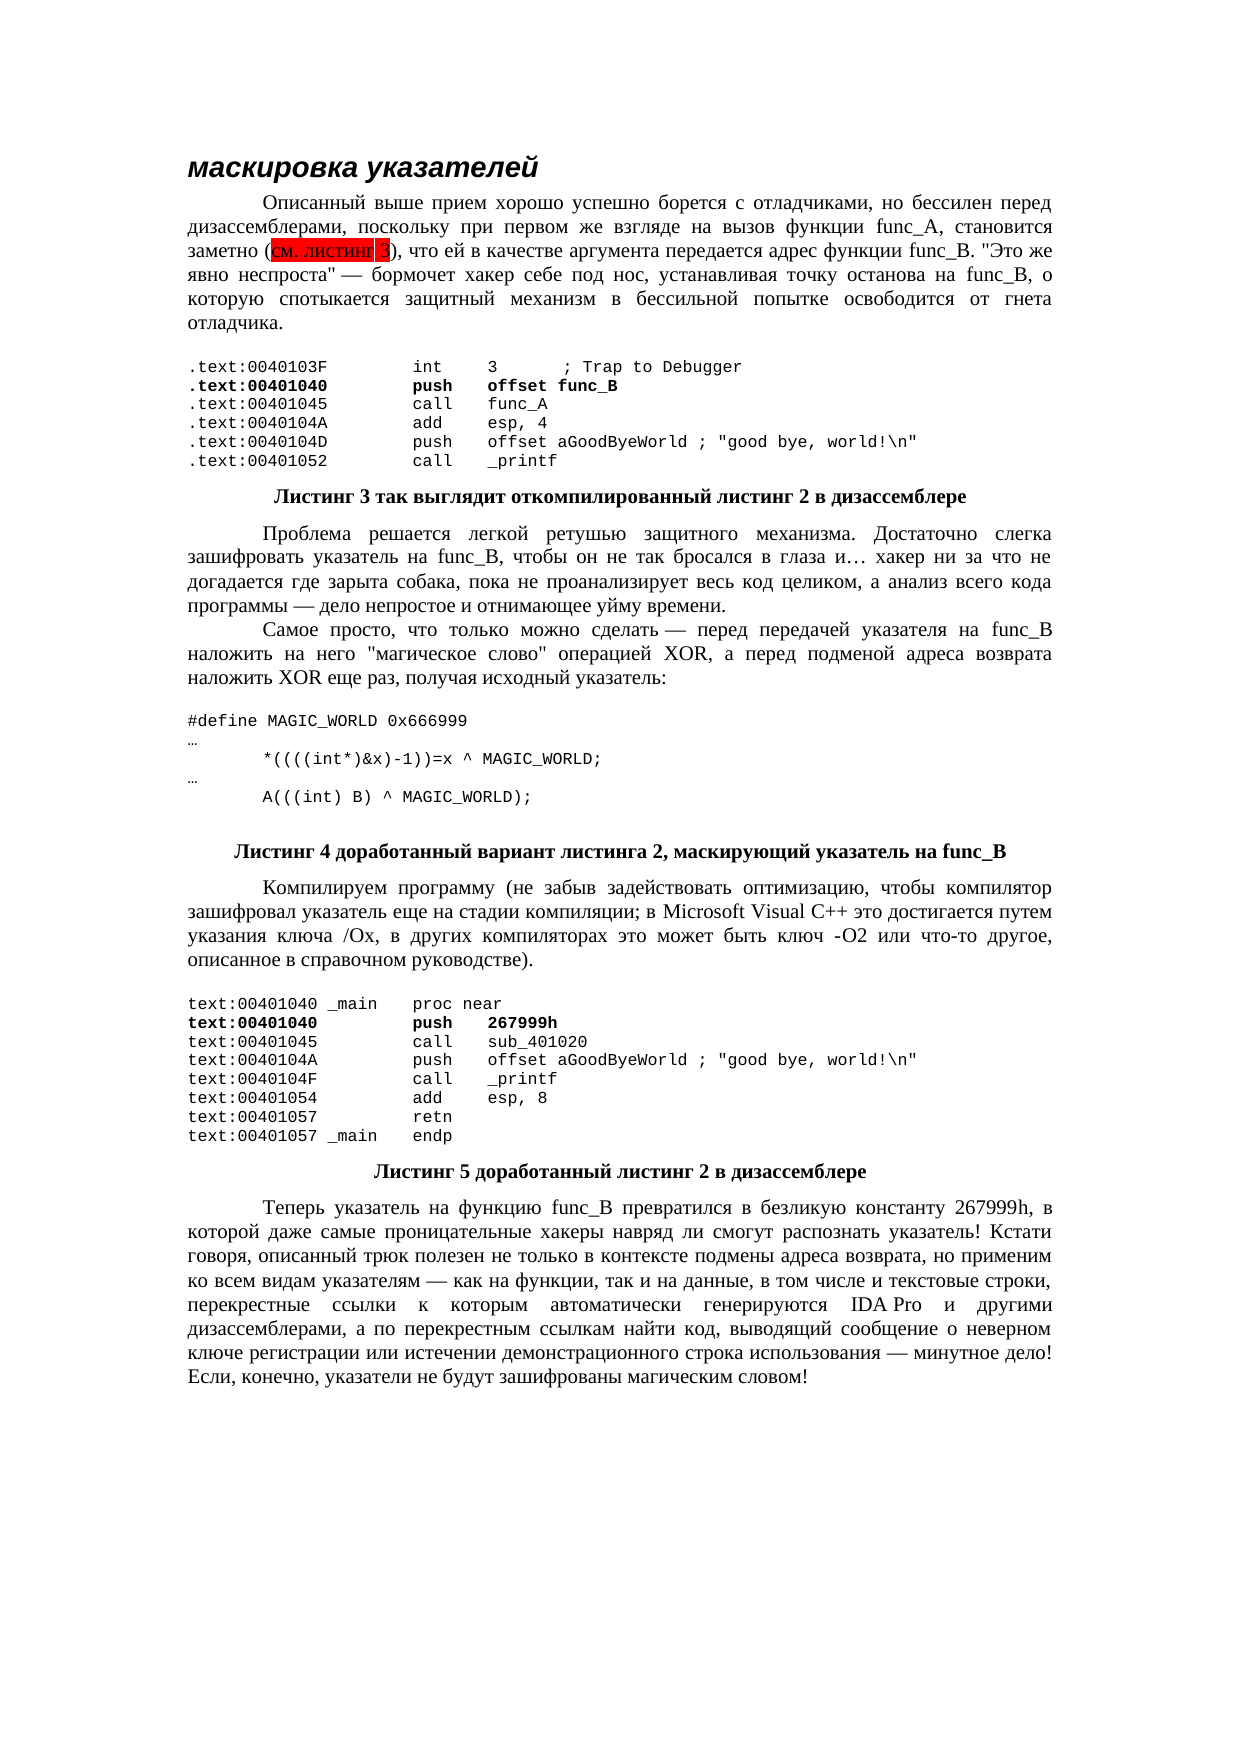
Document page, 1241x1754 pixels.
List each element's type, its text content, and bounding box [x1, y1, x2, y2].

text Листинг 3 так выглядит откомпилированный листинг 2 в дизассемблере [187, 484, 1053, 508]
text Проблема решается легкой ретушью защитного механизма. Достаточно слегка зашифровать указатель на func_B, чтобы он не так бросался в глаза и… хакер ни за что не догадается где зарыта собака, пока не проанализирует весь код целиком, а анализ всего кода программы — дело непростое и отнимающее уйму времени. [187, 520, 1053, 617]
text #define MAGIC_WORLD 0x666999 [187, 713, 1053, 732]
text text:00401040 _main proc near [187, 995, 1053, 1014]
text *((((int*)&x)-1))=x ^ MAGIC_WORLD; [187, 751, 1053, 769]
text .text:00401040 push offset func_B [187, 377, 1053, 396]
text text:0040104F call _printf [187, 1071, 1053, 1090]
text text:00401054 add esp, 8 [187, 1090, 1053, 1108]
text … [187, 732, 1053, 751]
text .text:00401045 call func_A [187, 396, 1053, 415]
text text:00401045 call sub_401020 [187, 1033, 1053, 1052]
text .text:0040103F int 3 ; Trap to Debugger [187, 358, 1053, 377]
text text:00401057 _main endp [187, 1127, 1053, 1146]
text Компилируем программу (не забыв задействовать оптимизацию, чтобы компилятор зашифровал указатель еще на стадии компиляции; в Microsoft Visual C++ это достигается путем указания ключа /Ox, в других компиляторах это может быть ключ -O2 или что-то другое, описанное в справочном руководстве). [187, 875, 1053, 971]
text Описанный выше прием хорошо успешно борется с отладчиками, но бессилен перед дизассемблерами, поскольку при первом же взгляде на вызов функции func_A, становится заметно (см. листинг 3), что ей в качестве аргумента передается адрес функции func_B. "Это же явно неспроста" — бормочет хакер себе под нос, устанавливая точку останова на func_B, о которую спотыкается защитный механизм в бессильной попытке освободится от гнета отладчика. [187, 190, 1053, 334]
text Теперь указатель на функцию func_B превратился в безликую константу 267999h, в которой даже самые проницательные хакеры навряд ли смогут распознать указатель! Кстати говоря, описанный трюк полезен не только в контексте подмены адреса возврата, но применим ко всем видам указателям — как на функции, так и на данные, в том числе и текстовые строки, перекрестные ссылки к которым автоматически генерируются IDA Pro и другими дизассемблерами, а по перекрестным ссылкам найти код, выводящий сообщение о неверном ключе регистрации или истечении демонстрационного строка использования — минутное дело! Если, конечно, указатели не будут зашифрованы магическим словом! [187, 1195, 1053, 1388]
text text:00401040 push 267999h [187, 1014, 1053, 1033]
text .text:0040104A add esp, 4 [187, 415, 1053, 434]
text Листинг 5 доработанный листинг 2 в дизассемблере [187, 1159, 1053, 1183]
subtitle маскировка указателей [187, 150, 1053, 183]
text Листинг 4 доработанный вариант листинга 2, маскирующий указатель на func_B [187, 838, 1053, 863]
text .text:0040104D push offset aGoodByeWorld ; "good bye, world!\n" [187, 434, 1053, 452]
text .text:00401052 call _printf [187, 452, 1053, 471]
text … [187, 769, 1053, 788]
text text:00401057 retn [187, 1108, 1053, 1127]
text Самое просто, что только можно сделать — перед передачей указателя на func_B наложить на него "магическое слово" операцией XOR, а перед подменой адреса возврата наложить XOR еще раз, получая исходный указатель: [187, 617, 1053, 689]
text A(((int) B) ^ MAGIC_WORLD); [187, 788, 1053, 807]
text text:0040104A push offset aGoodByeWorld ; "good bye, world!\n" [187, 1052, 1053, 1071]
